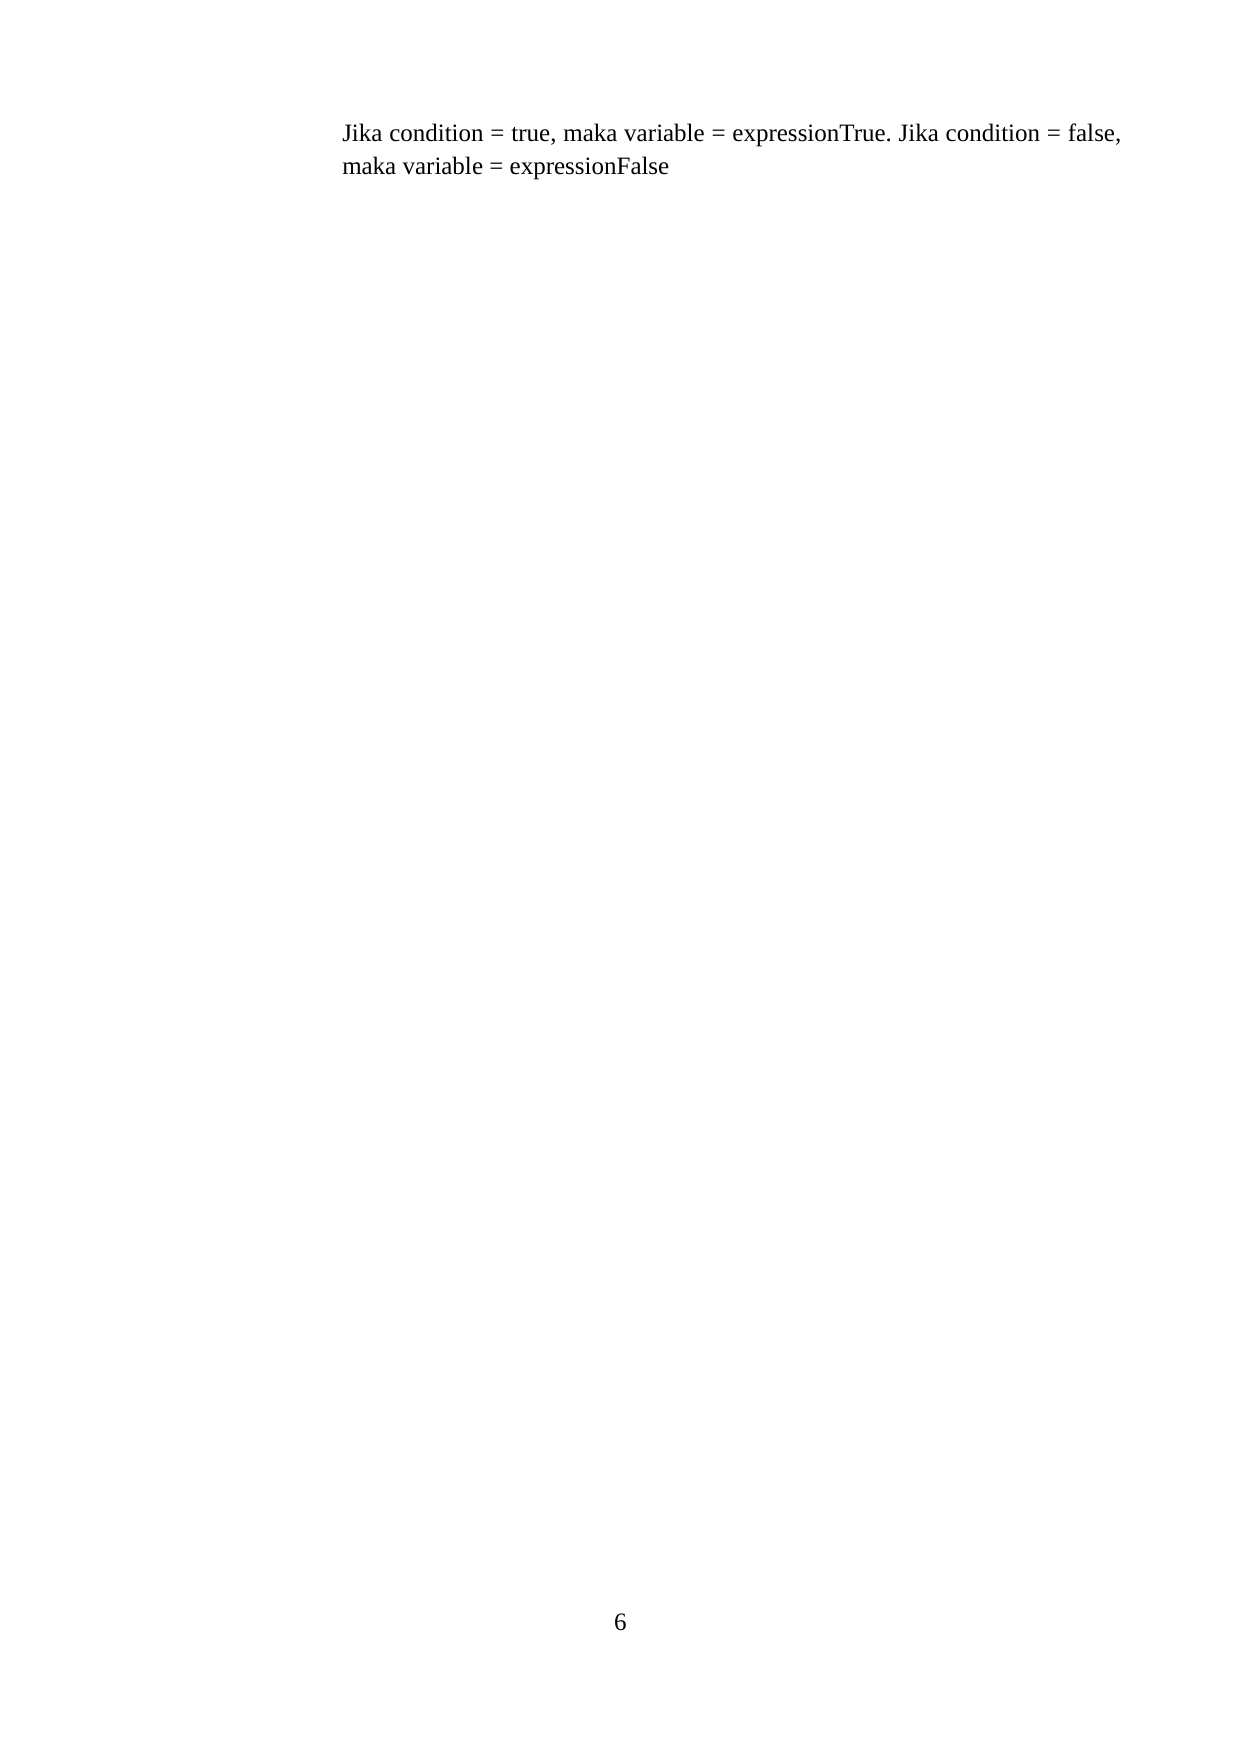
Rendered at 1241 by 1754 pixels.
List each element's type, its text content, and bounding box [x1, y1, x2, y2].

list Jika condition = true, maka variable = expressionTrue. Jika condition = false, maka variable = expressionFalse [304, 118, 1122, 180]
